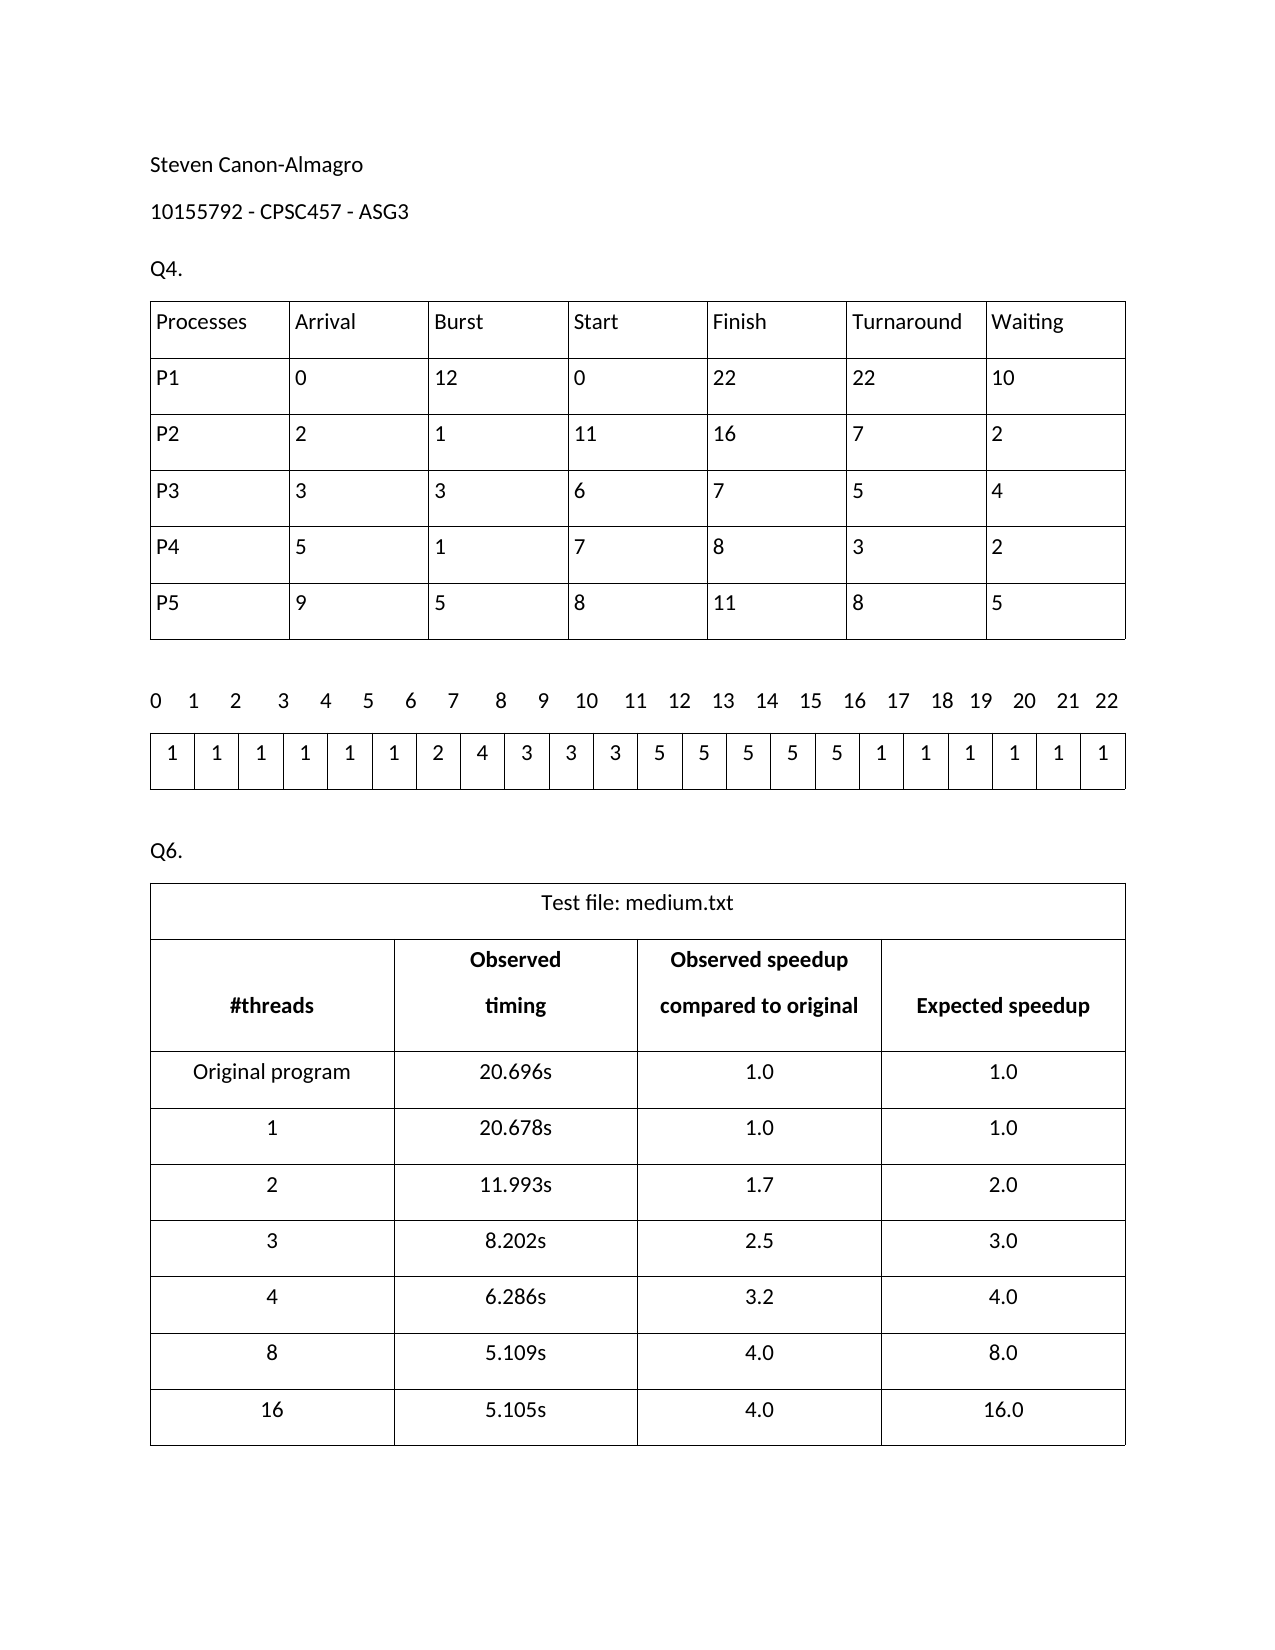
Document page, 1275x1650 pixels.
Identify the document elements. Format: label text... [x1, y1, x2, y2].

table_header Start [569, 302, 707, 357]
table_cell 8.0 [882, 1334, 1125, 1389]
table_cell 7 [847, 415, 986, 470]
table_cell 20.678s [395, 1109, 637, 1164]
table_header 1 [949, 734, 992, 789]
table_header 5 [771, 734, 815, 789]
table_cell 0 [290, 359, 428, 414]
table_cell P4 [151, 527, 289, 582]
table_header 3 [505, 734, 549, 789]
table_cell 12 [429, 359, 568, 414]
table_header 5 [727, 734, 770, 789]
table_header Arrival [290, 302, 428, 357]
table_cell Observed speedup compared to original [638, 940, 881, 1051]
table_header 1 [328, 734, 372, 789]
table_cell Expected speedup [882, 940, 1125, 1051]
table_header 5 [683, 734, 726, 789]
table_cell 5 [429, 584, 568, 639]
table_cell 10 [987, 359, 1125, 414]
table_header Processes [151, 302, 289, 357]
table_cell 22 [847, 359, 986, 414]
table_cell 2 [987, 415, 1125, 470]
table_header 1 [239, 734, 283, 789]
table_cell 7 [569, 527, 707, 582]
table_header 5 [638, 734, 682, 789]
table_cell 5 [847, 471, 986, 526]
table_cell 3 [847, 527, 986, 582]
text Q6. [150, 836, 1125, 864]
table_header 1 [1037, 734, 1080, 789]
table_cell Observed timing [395, 940, 637, 1051]
table_cell P2 [151, 415, 289, 470]
table_header Burst [429, 302, 568, 357]
table_cell 22 [708, 359, 846, 414]
table_cell 4 [151, 1277, 394, 1333]
table_header Waiting [987, 302, 1125, 357]
table_header 1 [373, 734, 416, 789]
table_cell 4 [987, 471, 1125, 526]
table_cell 4.0 [638, 1390, 881, 1445]
table_cell 1.7 [638, 1165, 881, 1220]
table_cell 8 [151, 1334, 394, 1389]
table_header Turnaround [847, 302, 986, 357]
table_cell 1.0 [882, 1052, 1125, 1108]
table_cell P5 [151, 584, 289, 639]
table_cell 2.5 [638, 1221, 881, 1276]
text 0 1 2 3 4 5 6 7 8 9 10 11 12 13 14 15 16 17 18 19 20 21 22 [150, 686, 1125, 714]
table_cell 3.2 [638, 1277, 881, 1333]
table_cell 5.105s [395, 1390, 637, 1445]
table_header 2 [417, 734, 460, 789]
table_header 1 [904, 734, 948, 789]
table_cell 2 [151, 1165, 394, 1220]
table_header 1 [195, 734, 238, 789]
table_cell 5 [987, 584, 1125, 639]
table_cell 0 [569, 359, 707, 414]
table_cell 11 [569, 415, 707, 470]
table_cell 5.109s [395, 1334, 637, 1389]
table_cell 11.993s [395, 1165, 637, 1220]
table_cell 3 [151, 1221, 394, 1276]
table_cell P1 [151, 359, 289, 414]
table_cell 2 [290, 415, 428, 470]
table_cell 6.286s [395, 1277, 637, 1333]
table_cell 1.0 [882, 1109, 1125, 1164]
table_cell 7 [708, 471, 846, 526]
table_cell 8 [708, 527, 846, 582]
table_header 3 [550, 734, 593, 789]
table_cell 8 [569, 584, 707, 639]
table_cell 4.0 [882, 1277, 1125, 1333]
table_cell 11 [708, 584, 846, 639]
table_cell 8 [847, 584, 986, 639]
table_header 1 [284, 734, 327, 789]
table_header 5 [816, 734, 859, 789]
table_cell 16.0 [882, 1390, 1125, 1445]
table_header 3 [594, 734, 637, 789]
table_cell 3 [429, 471, 568, 526]
table_cell 1.0 [638, 1052, 881, 1108]
table_cell Original program [151, 1052, 394, 1108]
table_cell 3.0 [882, 1221, 1125, 1276]
table_cell 2.0 [882, 1165, 1125, 1220]
table_cell 4.0 [638, 1334, 881, 1389]
table_header Finish [708, 302, 846, 357]
table_cell 5 [290, 527, 428, 582]
table_header 4 [461, 734, 504, 789]
table_cell 1.0 [638, 1109, 881, 1164]
text Q4. [150, 254, 1125, 282]
table_cell 3 [290, 471, 428, 526]
table_cell 8.202s [395, 1221, 637, 1276]
table_cell 16 [151, 1390, 394, 1445]
table_cell #threads [151, 940, 394, 1051]
table_cell 1 [429, 527, 568, 582]
table_cell 6 [569, 471, 707, 526]
table_cell 2 [987, 527, 1125, 582]
table_header 1 [860, 734, 903, 789]
table_cell 9 [290, 584, 428, 639]
table_header Test file: medium.txt [151, 884, 1125, 939]
table_cell 1 [429, 415, 568, 470]
table_cell 1 [151, 1109, 394, 1164]
table_header 1 [993, 734, 1036, 789]
table_cell 20.696s [395, 1052, 637, 1108]
table_cell 16 [708, 415, 846, 470]
table_header 1 [1081, 734, 1125, 789]
table_cell P3 [151, 471, 289, 526]
table_header 1 [151, 734, 194, 789]
